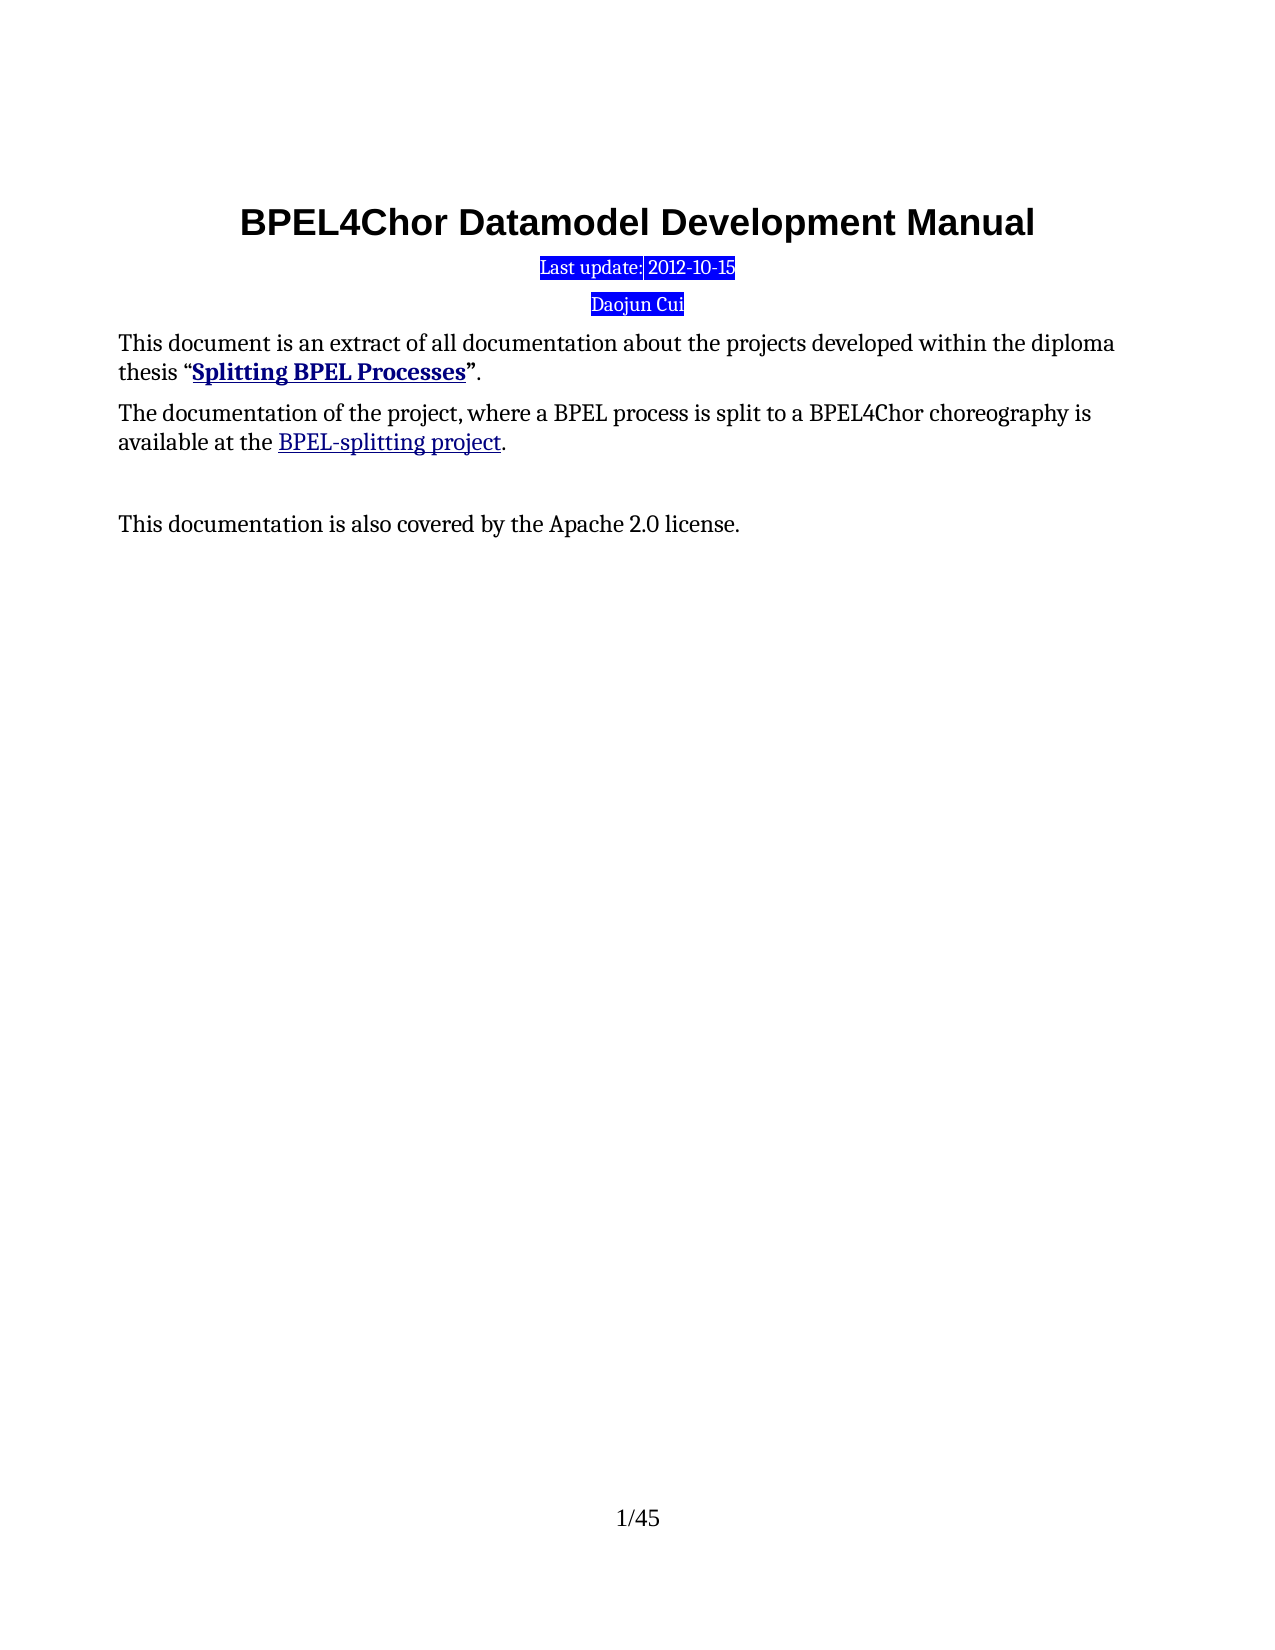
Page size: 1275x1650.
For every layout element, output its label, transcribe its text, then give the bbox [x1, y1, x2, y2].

text This document is an extract of all documentation about the projects developed within the diploma thesis “Splitting BPEL Processes”. [118, 329, 1157, 386]
text This documentation is also covered by the Apache 2.0 license. [118, 510, 1157, 539]
text Daojun Cui [118, 292, 1157, 316]
text Last update: 2012-10-15 [118, 256, 1157, 280]
text The documentation of the project, where a BPEL process is split to a BPEL4Chor choreography is available at the BPEL-splitting project. [118, 399, 1157, 456]
title BPEL4Chor Datamodel Development Manual [118, 201, 1157, 243]
